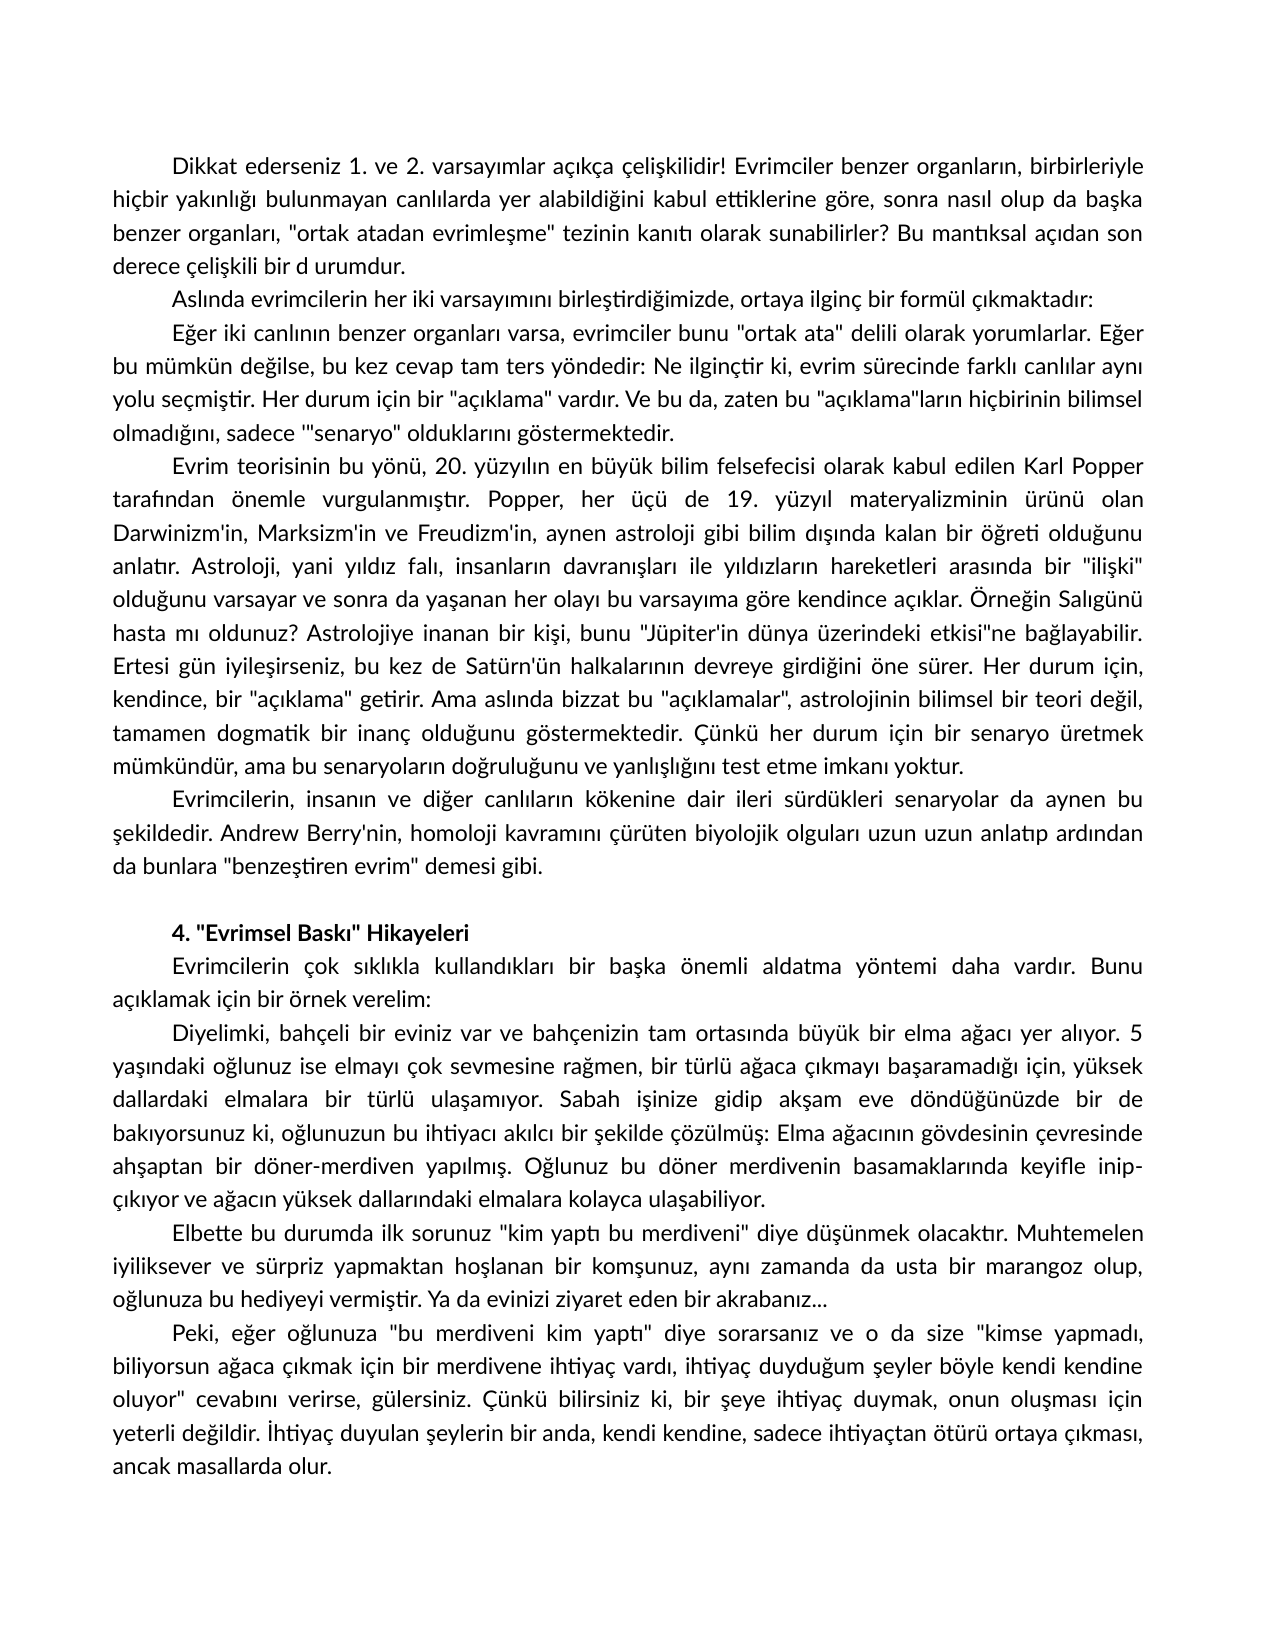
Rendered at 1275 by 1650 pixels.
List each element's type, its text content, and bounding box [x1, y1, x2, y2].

text 4. "Evrimsel Baskı" Hikayeleri [112, 914, 1145, 948]
text Diyelimki, bahçeli bir eviniz var ve bahçenizin tam ortasında büyük bir elma ağacı yer alıyor. 5 yaşındaki oğlunuz ise elmayı çok sevmesine rağmen, bir türlü ağaca çıkmayı başaramadığı için, yüksek dallardaki elmalara bir türlü ulaşamıyor. Sabah işinize gidip akşam eve döndüğünüzde bir de bakıyorsunuz ki, oğlunuzun bu ihtiyacı akılcı bir şekilde çözülmüş: Elma ağacının gövdesinin çevresinde ahşaptan bir döner-merdiven yapılmış. Oğlunuz bu döner merdivenin basamaklarında keyifle inip-çıkıyor ve ağacın yüksek dallarındaki elmalara kolayca ulaşabiliyor. [112, 1014, 1145, 1214]
text Elbette bu durumda ilk sorunuz "kim yaptı bu merdiveni" diye düşünmek olacaktır. Muhtemelen iyiliksever ve sürpriz yapmaktan hoşlanan bir komşunuz, aynı zamanda da usta bir marangoz olup, oğlunuza bu hediyeyi vermiştir. Ya da evinizi ziyaret eden bir akrabanız... [112, 1214, 1145, 1314]
text Evrim teorisinin bu yönü, 20. yüzyılın en büyük bilim felsefecisi olarak kabul edilen Karl Popper tarafından önemle vurgulanmıştır. Popper, her üçü de 19. yüzyıl materyalizminin ürünü olan Darwinizm'in, Marksizm'in ve Freudizm'in, aynen astroloji gibi bilim dışında kalan bir öğreti olduğunu anlatır. Astroloji, yani yıldız falı, insanların davranışları ile yıldızların hareketleri arasında bir "ilişki" olduğunu varsayar ve sonra da yaşanan her olayı bu varsayıma göre kendince açıklar. Örneğin Salıgünü hasta mı oldunuz? Astrolojiye inanan bir kişi, bunu "Jüpiter'in dünya üzerindeki etkisi"ne bağlayabilir. Ertesi gün iyileşirseniz, bu kez de Satürn'ün halkalarının devreye girdiğini öne sürer. Her durum için, kendince, bir "açıklama" getirir. Ama aslında bizzat bu "açıklamalar", astrolojinin bilimsel bir teori değil, tamamen dogmatik bir inanç olduğunu göstermektedir. Çünkü her durum için bir senaryo üretmek mümkündür, ama bu senaryoların doğruluğunu ve yanlışlığını test etme imkanı yoktur. [112, 448, 1145, 781]
text Eğer iki canlının benzer organları varsa, evrimciler bunu "ortak ata" delili olarak yorumlarlar. Eğer bu mümkün değilse, bu kez cevap tam ters yöndedir: Ne ilginçtir ki, evrim sürecinde farklı canlılar aynı yolu seçmiştir. Her durum için bir "açıklama" vardır. Ve bu da, zaten bu "açıklama"ların hiçbirinin bilimsel olmadığını, sadece '"senaryo" olduklarını göstermektedir. [112, 314, 1145, 448]
text Dikkat ederseniz 1. ve 2. varsayımlar açıkça çelişkilidir! Evrimciler benzer organların, birbirleriyle hiçbir yakınlığı bulunmayan canlılarda yer alabildiğini kabul ettiklerine göre, sonra nasıl olup da başka benzer organları, "ortak atadan evrimleşme" tezinin kanıtı olarak sunabilirler? Bu mantıksal açıdan son derece çelişkili bir d urumdur. [112, 148, 1145, 281]
text Evrimcilerin, insanın ve diğer canlıların kökenine dair ileri sürdükleri senaryolar da aynen bu şekildedir. Andrew Berry'nin, homoloji kavramını çürüten biyolojik olguları uzun uzun anlatıp ardından da bunlara "benzeştiren evrim" demesi gibi. [112, 781, 1145, 881]
text Peki, eğer oğlunuza "bu merdiveni kim yaptı" diye sorarsanız ve o da size "kimse yapmadı, biliyorsun ağaca çıkmak için bir merdivene ihtiyaç vardı, ihtiyaç duyduğum şeyler böyle kendi kendine oluyor" cevabını verirse, gülersiniz. Çünkü bilirsiniz ki, bir şeye ihtiyaç duymak, onun oluşması için yeterli değildir. İhtiyaç duyulan şeylerin bir anda, kendi kendine, sadece ihtiyaçtan ötürü ortaya çıkması, ancak masallarda olur. [112, 1314, 1145, 1481]
text Evrimcilerin çok sıklıkla kullandıkları bir başka önemli aldatma yöntemi daha vardır. Bunu açıklamak için bir örnek verelim: [112, 948, 1145, 1014]
text Aslında evrimcilerin her iki varsayımını birleştirdiğimizde, ortaya ilginç bir formül çıkmaktadır: [112, 281, 1145, 314]
